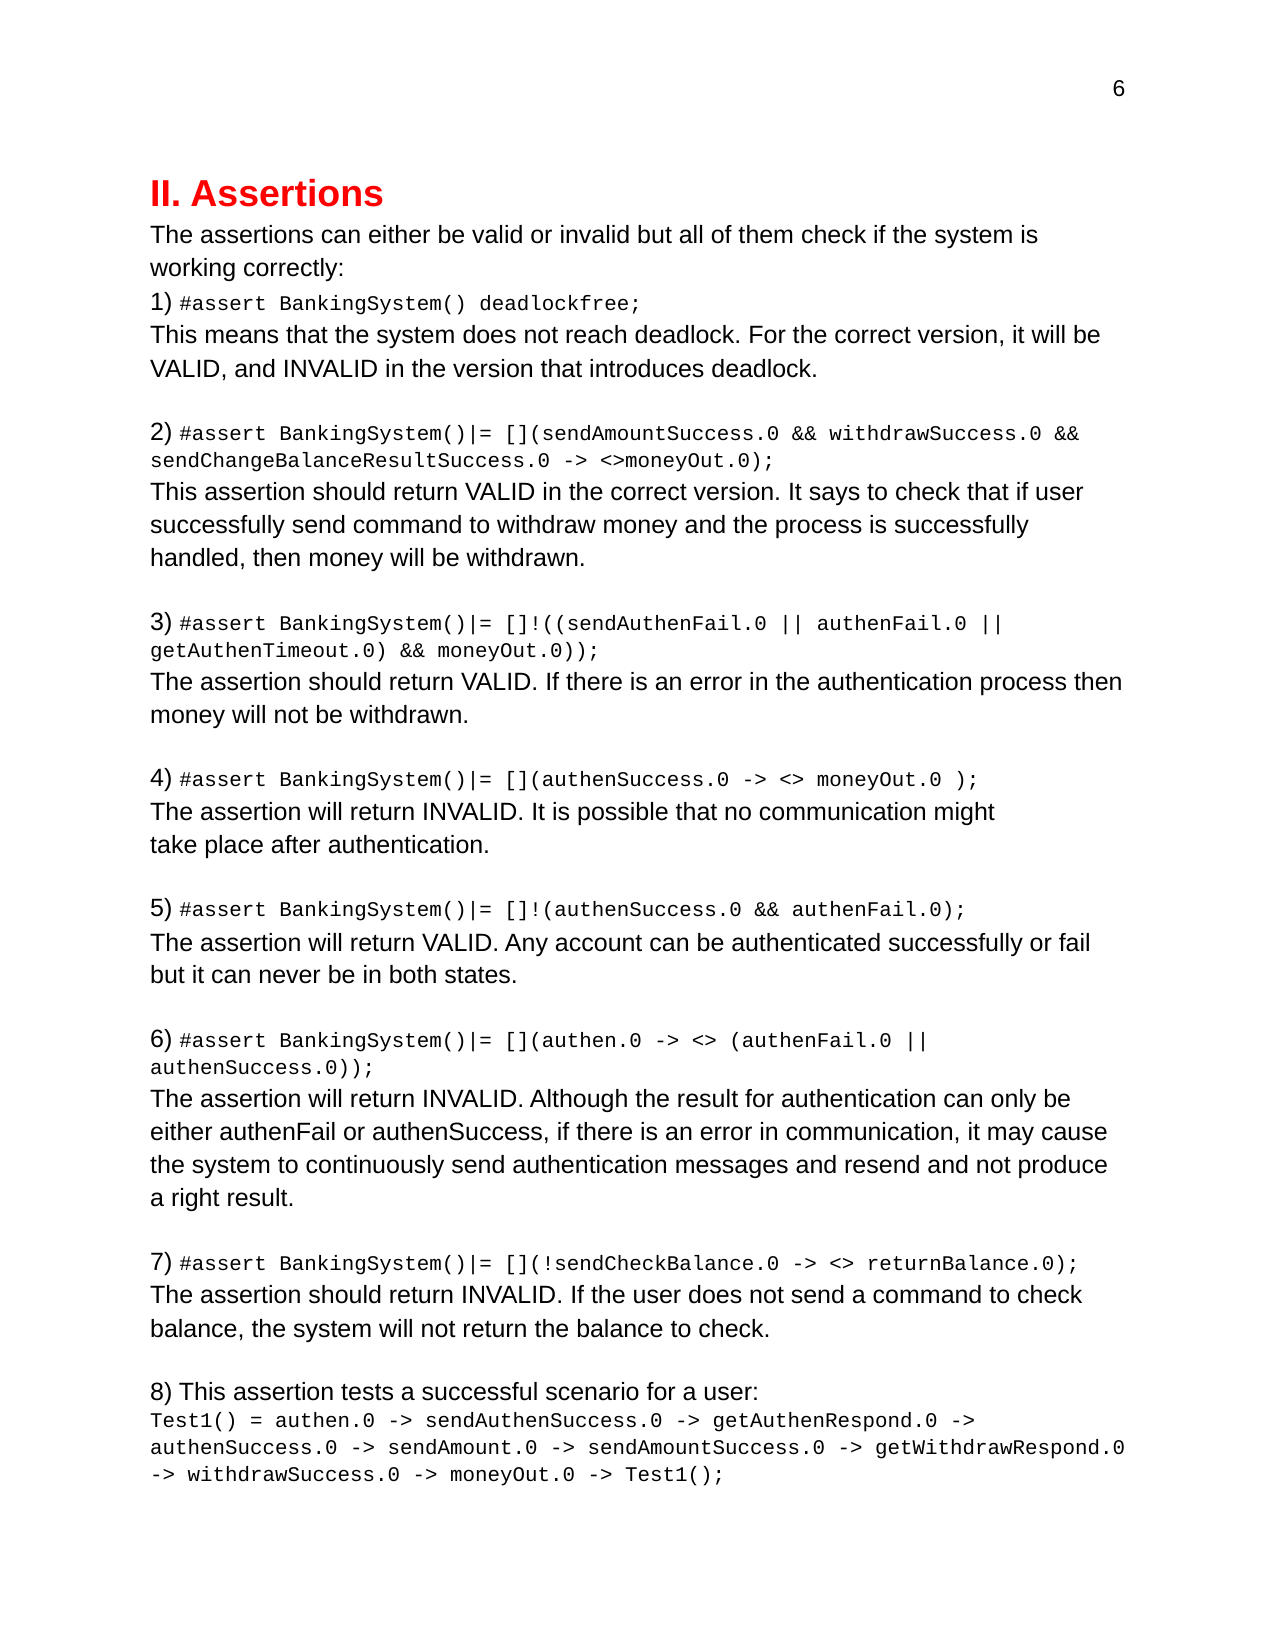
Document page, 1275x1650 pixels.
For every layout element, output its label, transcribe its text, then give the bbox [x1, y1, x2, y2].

text 5) #assert BankingSystem()|= []!(authenSuccess.0 && authenFail.0); [150, 893, 1125, 923]
text 2) #assert BankingSystem()|= [](sendAmountSuccess.0 && withdrawSuccess.0 && sendChangeBalanceResultSuccess.0 -> <>moneyOut.0); [150, 417, 1125, 474]
subtitle II. Assertions [150, 171, 1125, 214]
text The assertion should return INVALID. If the user does not send a command to check balance, the system will not return the balance to check. [150, 1281, 1125, 1342]
text 7) #assert BankingSystem()|= [](!sendCheckBalance.0 -> <> returnBalance.0); [150, 1246, 1125, 1276]
text 6) #assert BankingSystem()|= [](authen.0 -> <> (authenFail.0 || authenSuccess.0)); [150, 1024, 1125, 1081]
text take place after authentication. [150, 830, 1125, 859]
text Test1() = authen.0 -> sendAuthenSuccess.0 -> getAuthenRespond.0 -> authenSuccess.0 -> sendAmount.0 -> sendAmountSuccess.0 -> getWithdrawRespond.0 -> withdrawSuccess.0 -> moneyOut.0 -> Test1(); [150, 1410, 1125, 1488]
text This assertion should return VALID in the correct version. It says to check that if user successfully send command to withdraw money and the process is successfully handled, then money will be withdrawn. [150, 477, 1125, 572]
text The assertions can either be valid or invalid but all of them check if the system is working correctly: [150, 220, 1125, 282]
text 3) #assert BankingSystem()|= []!((sendAuthenFail.0 || authenFail.0 || getAuthenTimeout.0) && moneyOut.0)); [150, 606, 1125, 663]
text 1) #assert BankingSystem() deadlockfree; [150, 286, 1125, 316]
text 8) This assertion tests a successful scenario for a user: [150, 1377, 1125, 1406]
text This means that the system does not reach deadlock. For the correct version, it will be VALID, and INVALID in the version that introduces deadlock. [150, 321, 1125, 382]
text The assertion will return VALID. Any account can be authenticated successfully or fail but it can never be in both states. [150, 927, 1125, 989]
text The assertion will return INVALID. It is possible that no communication might [150, 797, 1125, 826]
text 4) #assert BankingSystem()|= [](authenSuccess.0 -> <> moneyOut.0 ); [150, 763, 1125, 793]
text The assertion should return VALID. If there is an error in the authentication process then money will not be withdrawn. [150, 667, 1125, 729]
text The assertion will return INVALID. Although the result for authentication can only be either authenFail or authenSuccess, if there is an error in communication, it may cause the system to continuously send authentication messages and resend and not produce a right result. [150, 1084, 1125, 1212]
